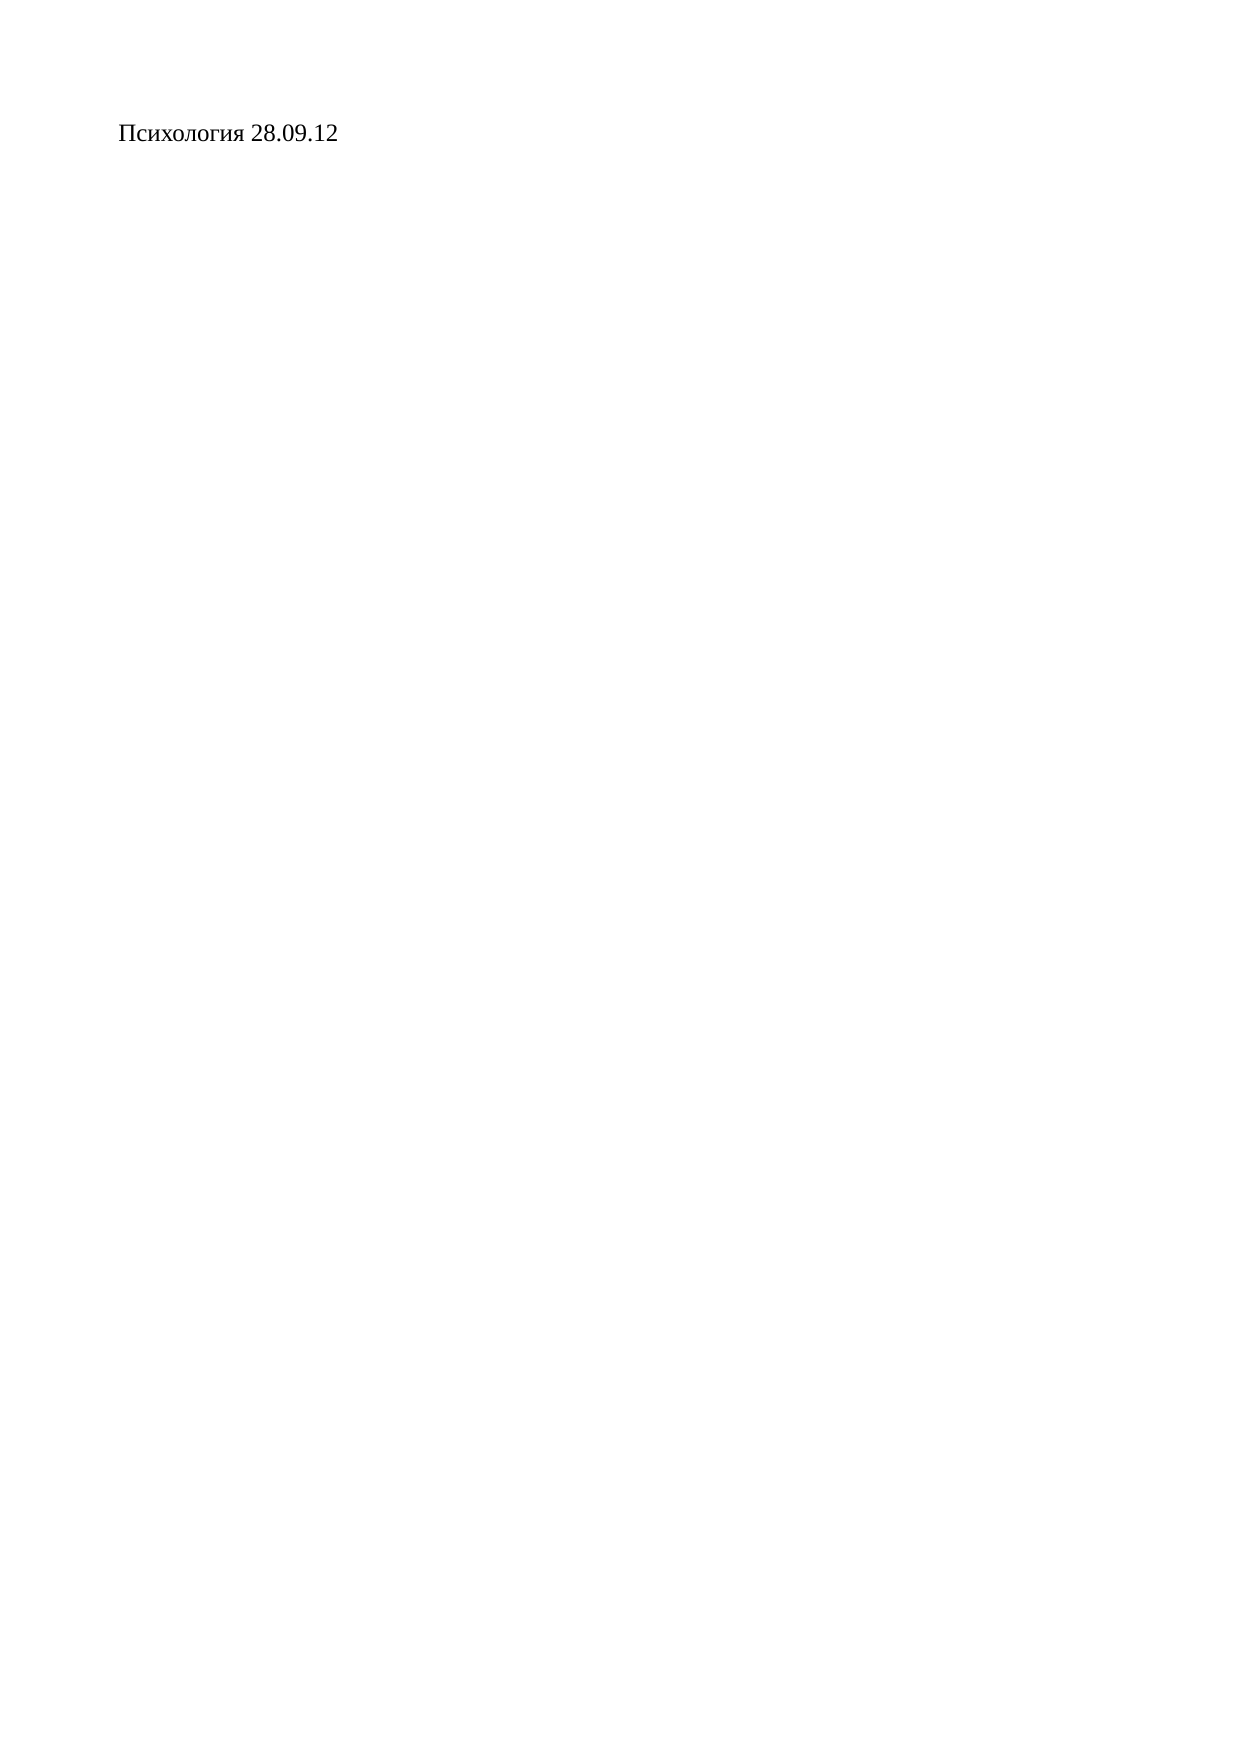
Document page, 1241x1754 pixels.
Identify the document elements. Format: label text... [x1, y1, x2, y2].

text Психология 28.09.12 [118, 118, 1122, 147]
